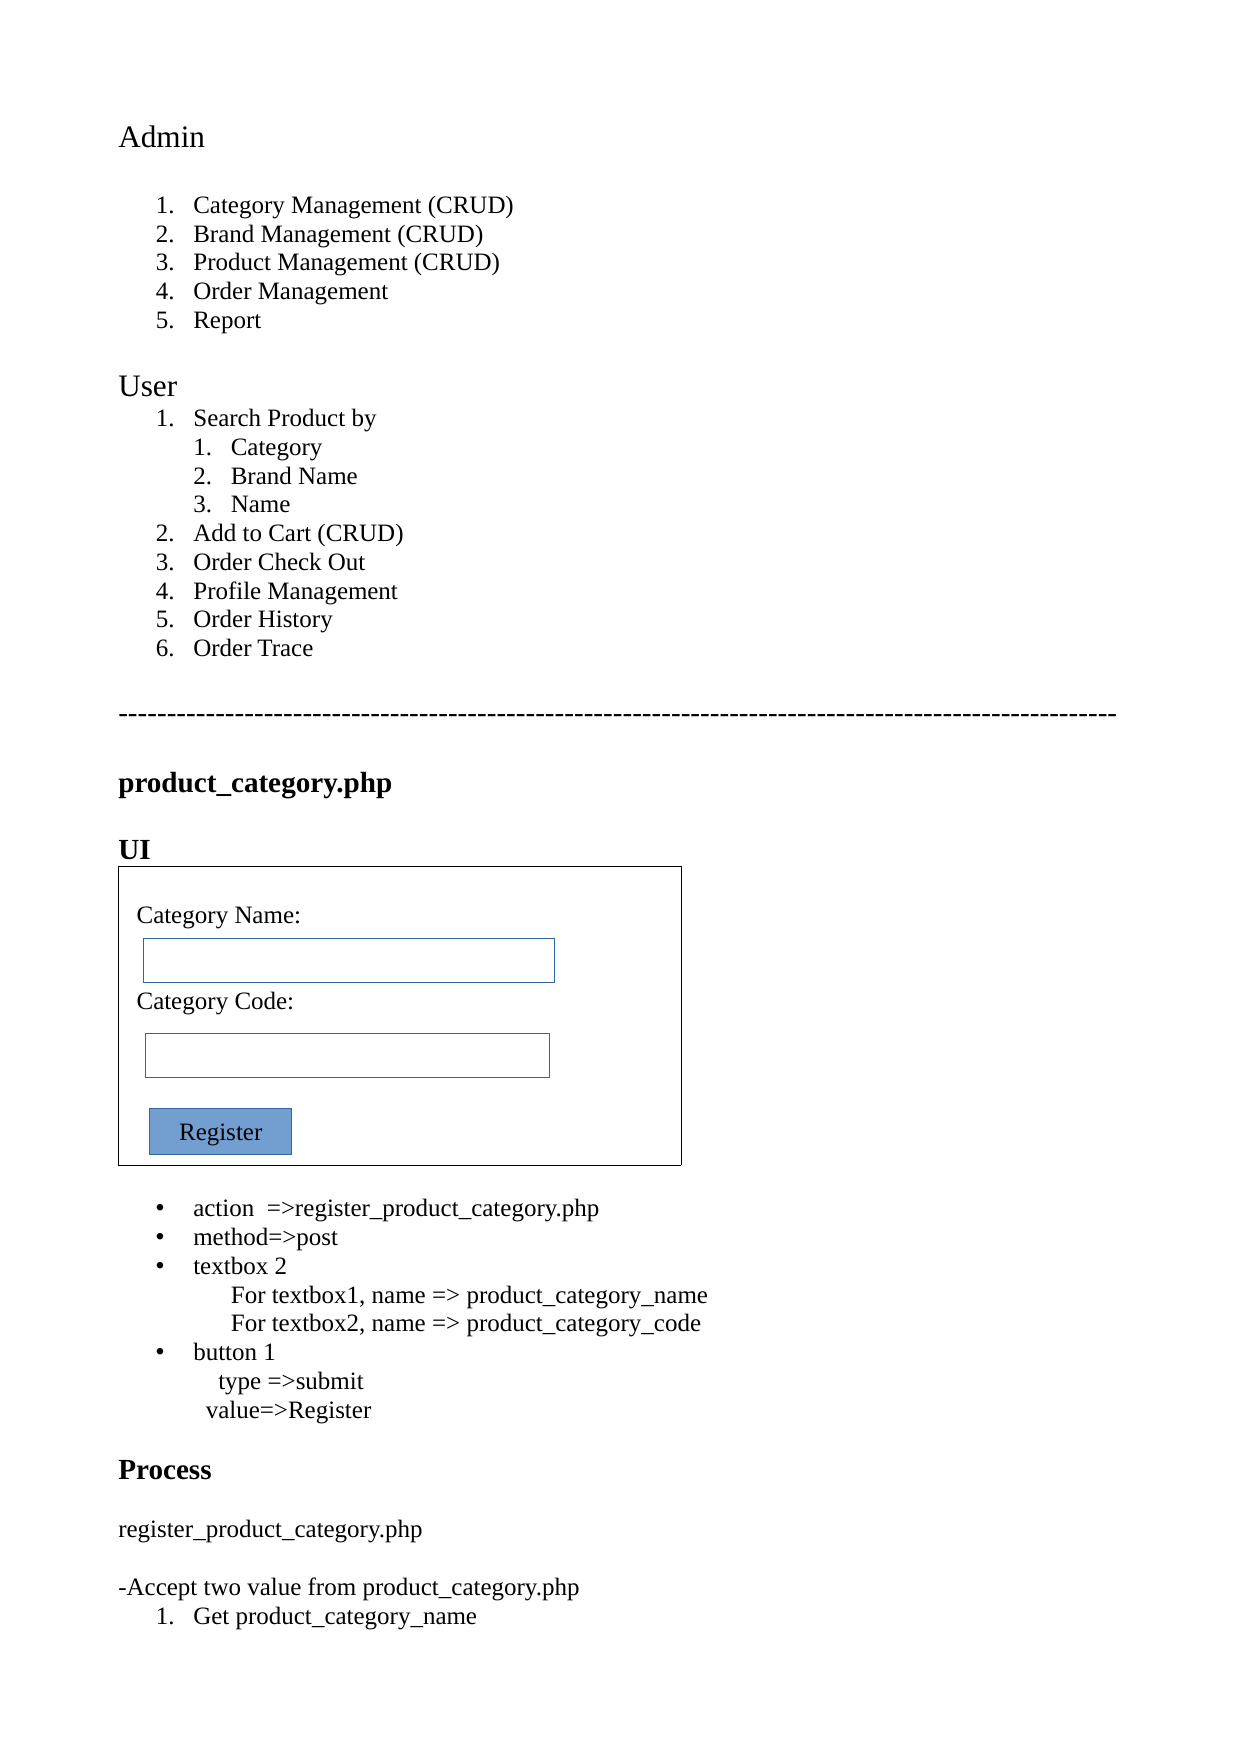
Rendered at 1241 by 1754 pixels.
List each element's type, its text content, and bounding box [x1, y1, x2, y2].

text Process [118, 1452, 1122, 1486]
text ------------------------------------------------------------------------------------------------------- [118, 696, 1122, 729]
list Add to Cart (CRUD) [156, 518, 1122, 547]
list Order Check Out [156, 547, 1122, 576]
list Get product_category_name [156, 1601, 1122, 1629]
list action =>register_product_category.php [156, 1193, 1122, 1222]
list Name [193, 489, 1122, 518]
list method=>post [156, 1222, 1122, 1251]
list Category [193, 432, 1122, 461]
text value=>Register [118, 1395, 1122, 1423]
list button 1 [156, 1337, 1122, 1366]
list Report [156, 305, 1122, 334]
text UI [118, 832, 1122, 866]
text User [118, 367, 1122, 403]
text register_product_category.php [118, 1514, 1122, 1543]
list Order History [156, 604, 1122, 633]
list For textbox1, name => product_category_name [193, 1280, 1122, 1308]
list textbox 2 [156, 1251, 1122, 1280]
list Order Trace [156, 633, 1122, 662]
list type =>submit [156, 1366, 1122, 1395]
list For textbox2, name => product_category_code [193, 1308, 1122, 1337]
list Brand Name [193, 461, 1122, 489]
list Product Management (CRUD) [156, 247, 1122, 276]
list Order Management [156, 276, 1122, 305]
list Brand Management (CRUD) [156, 219, 1122, 247]
text Admin [118, 118, 1122, 154]
list Category Management (CRUD) [156, 190, 1122, 219]
text product_category.php [118, 765, 1122, 798]
table_header Category Name: Category Code: [119, 867, 681, 1165]
list Search Product by [156, 403, 1122, 432]
text -Accept two value from product_category.php [118, 1572, 1122, 1601]
list Profile Management [156, 576, 1122, 604]
